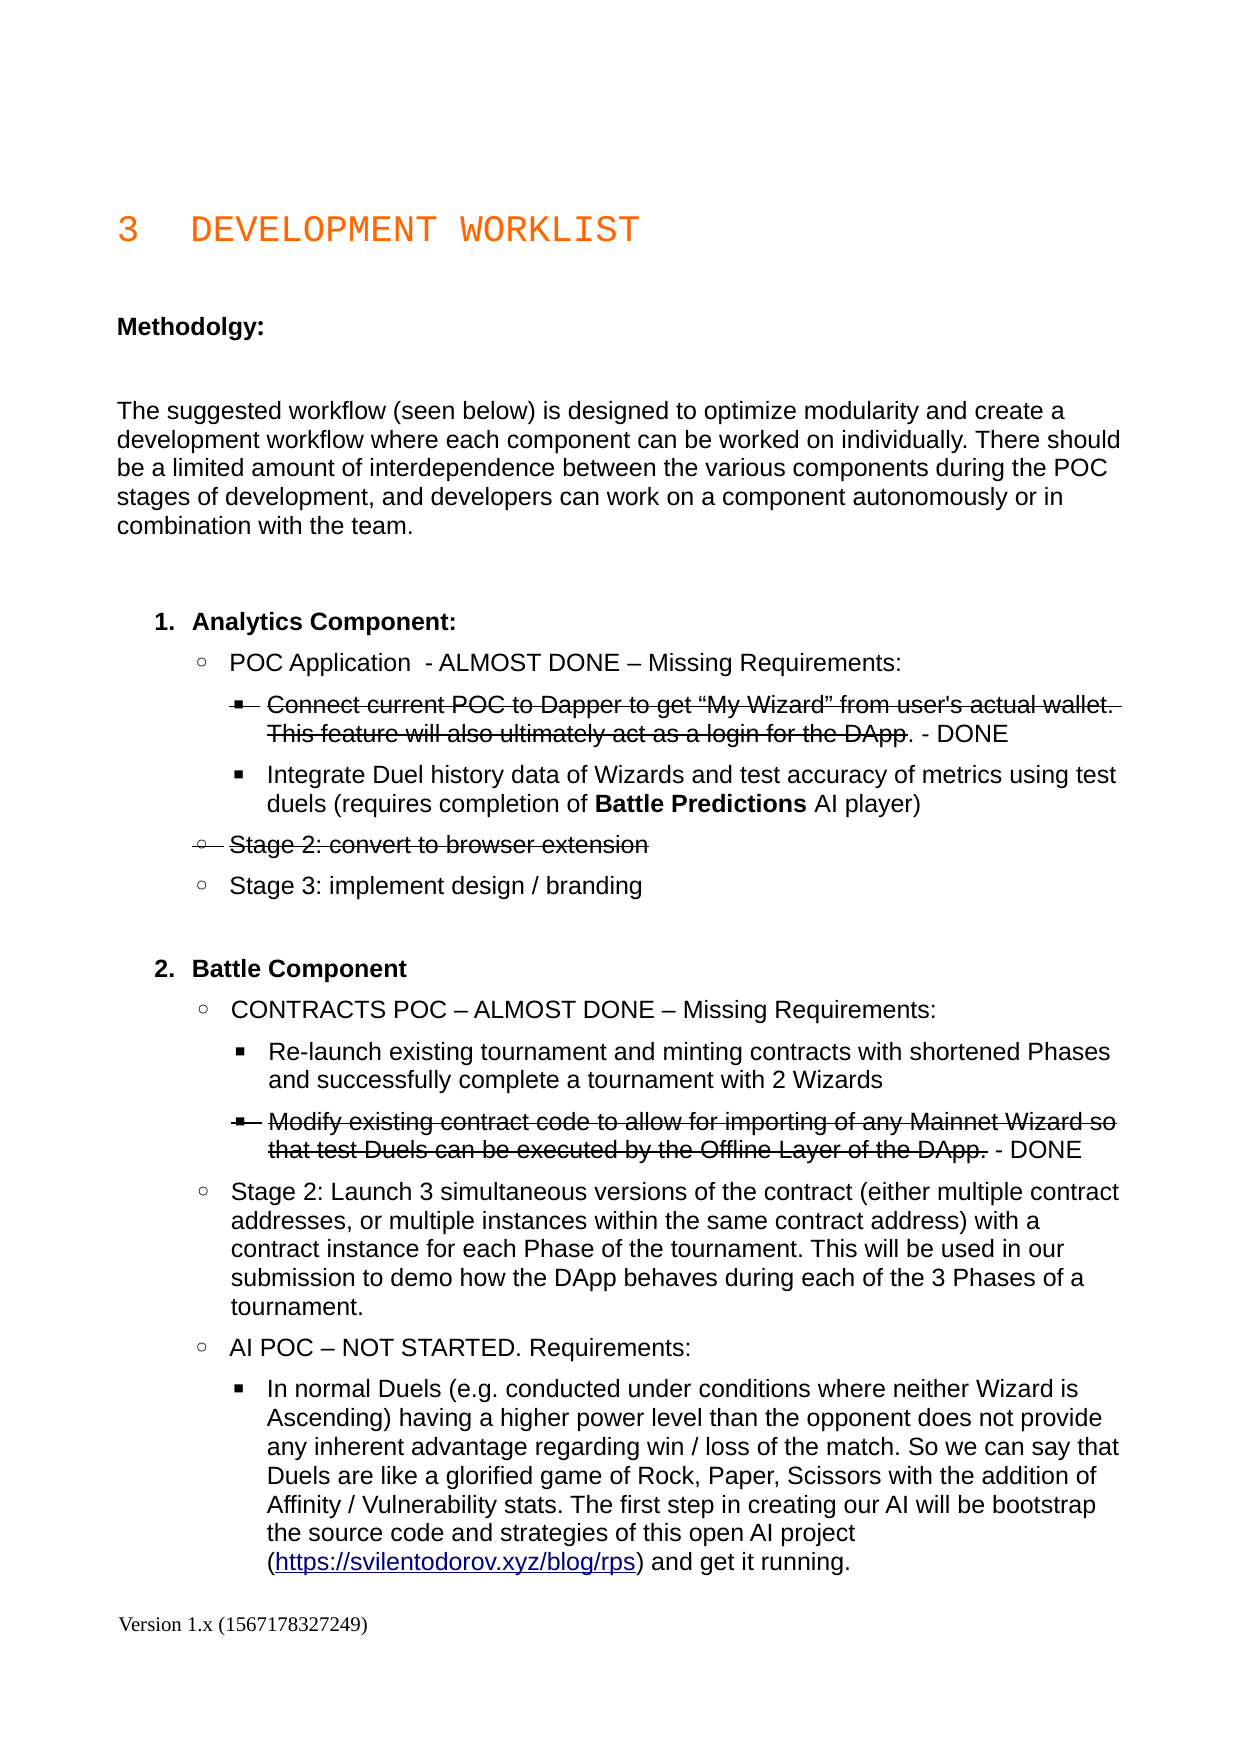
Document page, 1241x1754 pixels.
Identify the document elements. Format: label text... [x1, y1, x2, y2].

text The suggested workflow (seen below) is designed to optimize modularity and create a development workflow where each component can be worked on individually. There should be a limited amount of interdependence between the various components during the POC stages of development, and developers can work on a component autonomously or in combination with the team. [117, 396, 1122, 540]
list Stage 2: Launch 3 simultaneous versions of the contract (either multiple contract addresses, or multiple instances within the same contract address) with a contract instance for each Phase of the tournament. This will be used in our submission to demo how the DApp behaves during each of the 3 Phases of a tournament. [193, 1177, 1122, 1321]
list Re-launch existing tournament and minting contracts with shortened Phases and successfully complete a tournament with 2 Wizards [231, 1037, 1122, 1094]
list Analytics Component: [154, 607, 1122, 636]
list Integrate Duel history data of Wizards and test accuracy of metrics using test duels (requires completion of Battle Predictions AI player) [229, 760, 1122, 817]
list Stage 2: convert to browser extension [192, 830, 1122, 859]
list AI POC – NOT STARTED. Requirements: [192, 1333, 1122, 1362]
list POC Application - ALMOST DONE – Missing Requirements: [192, 648, 1122, 677]
list Battle Component [154, 954, 1122, 983]
list Connect current POC to Dapper to get “My Wizard” from user's actual wallet. This feature will also ultimately act as a login for the DApp. - DONE [229, 690, 1122, 747]
list In normal Duels (e.g. conducted under conditions where neither Wizard is Ascending) having a higher power level than the opponent does not provide any inherent advantage regarding win / loss of the match. So we can say that Duels are like a glorified game of Rock, Paper, Scissors with the addition of Affinity / Vulnerability stats. The first step in creating our AI will be bootstrap the source code and strategies of this open AI project (https://svilentodorov.xyz/blog/rps) and get it running. [229, 1374, 1122, 1576]
text Methodolgy: [117, 308, 1122, 342]
list CONTRACTS POC – ALMOST DONE – Missing Requirements: [193, 995, 1122, 1024]
list Modify existing contract code to allow for importing of any Mainnet Wizard so that test Duels can be executed by the Offline Layer of the DApp. - DONE [231, 1107, 1122, 1164]
list Stage 3: implement design / branding [192, 871, 1122, 900]
subtitle 3 DEVELOPMENT WORKLIST [117, 211, 1122, 253]
